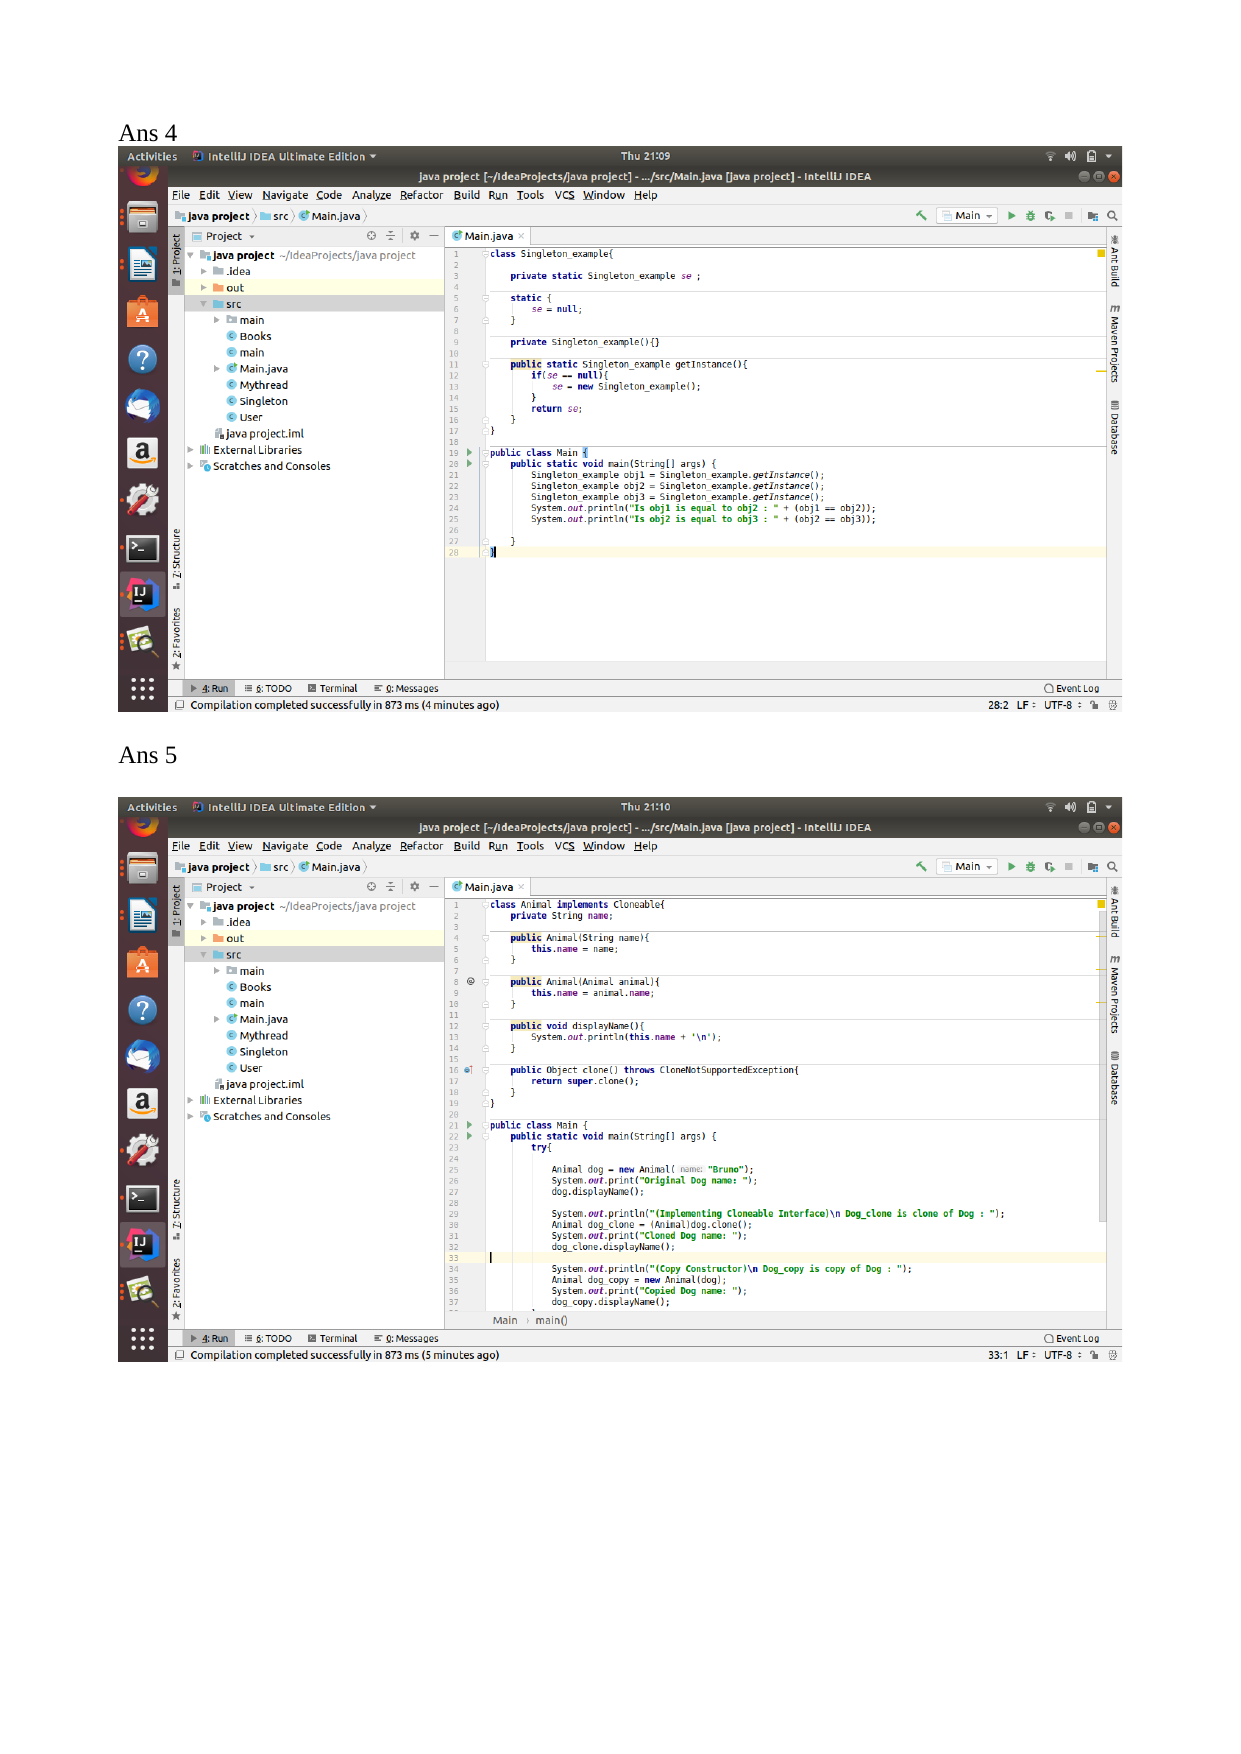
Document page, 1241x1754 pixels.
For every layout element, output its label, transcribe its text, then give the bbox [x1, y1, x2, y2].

picture [118, 146, 1123, 712]
text Ans 5 [118, 740, 1122, 769]
text Ans 4 [118, 118, 1122, 146]
picture [118, 797, 1123, 1362]
